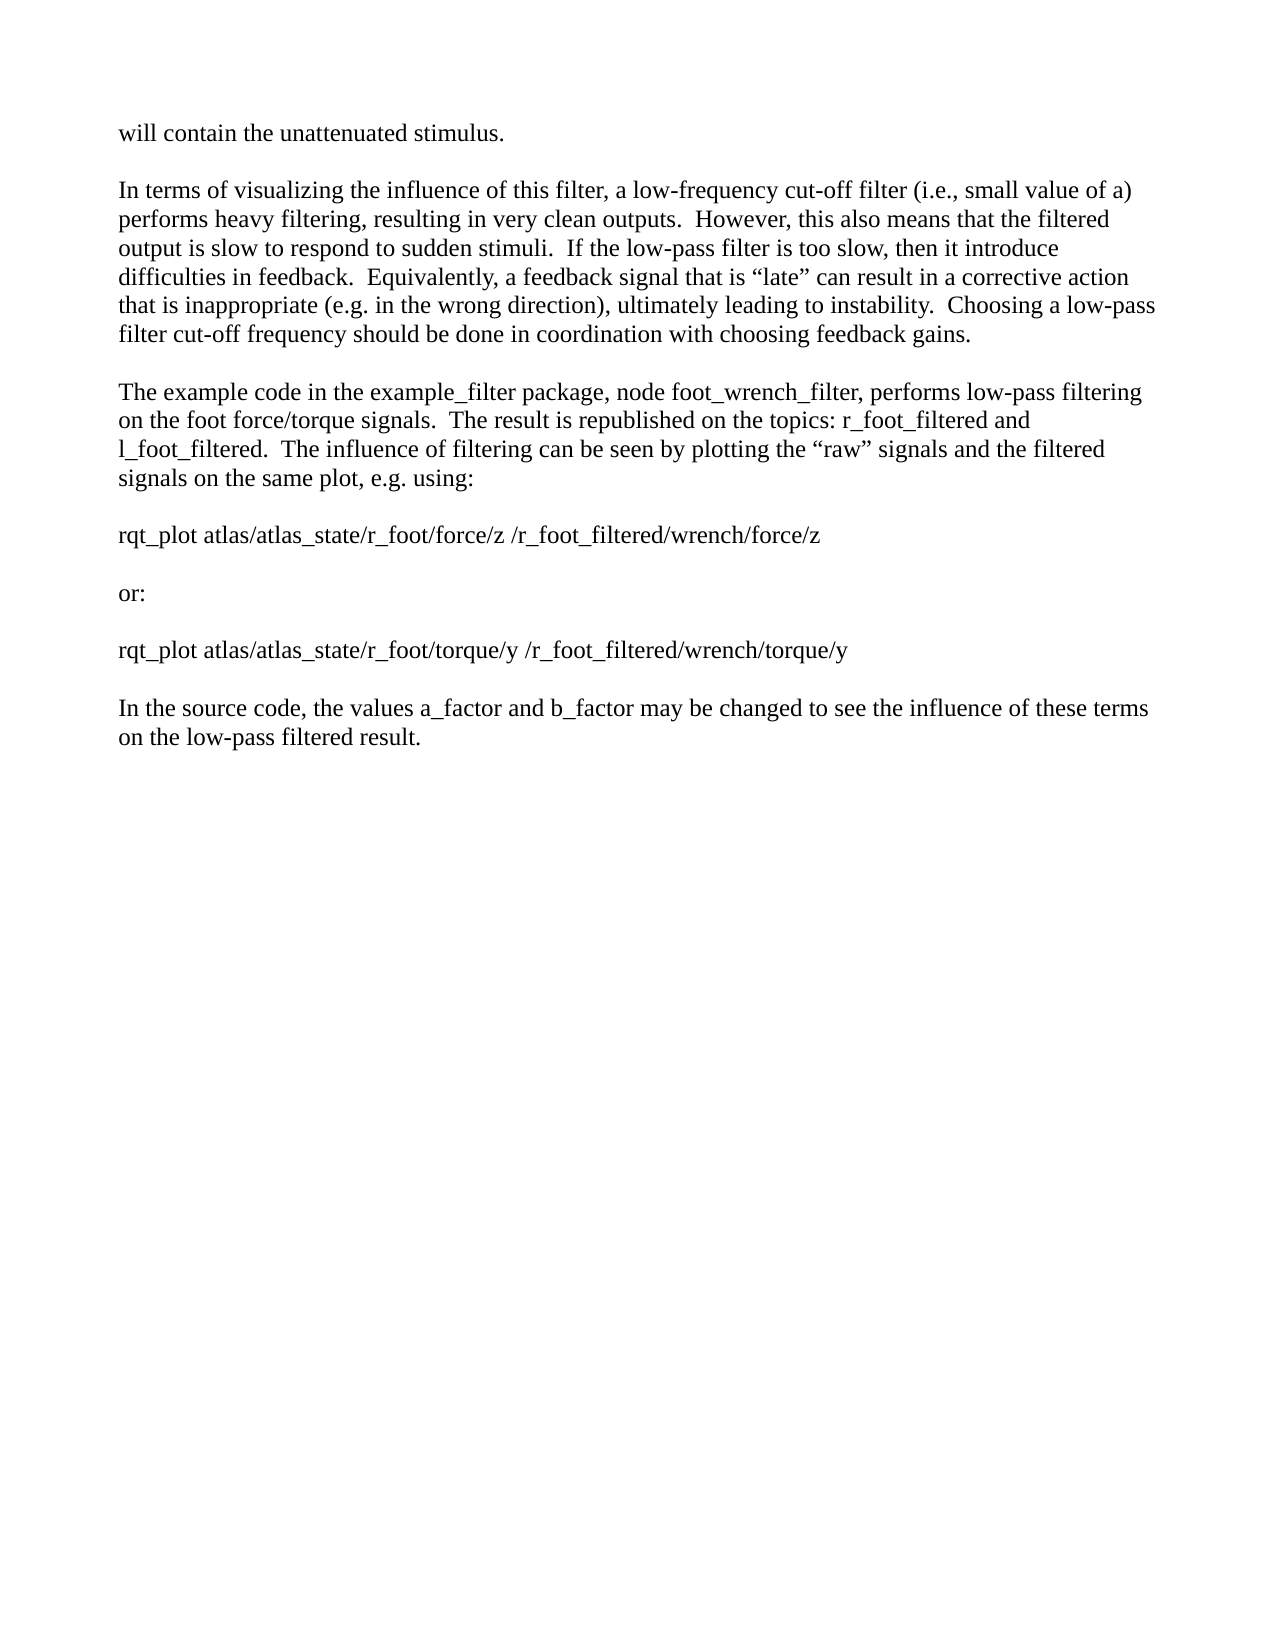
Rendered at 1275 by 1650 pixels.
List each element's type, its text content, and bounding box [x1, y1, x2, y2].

text In terms of visualizing the influence of this filter, a low-frequency cut-off filter (i.e., small value of a) performs heavy filtering, resulting in very clean outputs. However, this also means that the filtered output is slow to respond to sudden stimuli. If the low-pass filter is too slow, then it introduce difficulties in feedback. Equivalently, a feedback signal that is “late” can result in a corrective action that is inappropriate (e.g. in the wrong direction), ultimately leading to instability. Choosing a low-pass filter cut-off frequency should be done in coordination with choosing feedback gains. [118, 176, 1157, 348]
text rqt_plot atlas/atlas_state/r_foot/torque/y /r_foot_filtered/wrench/torque/y [118, 636, 1157, 664]
text or: [118, 578, 1157, 607]
text In the source code, the values a_factor and b_factor may be changed to see the influence of these terms on the low-pass filtered result. [118, 693, 1157, 751]
text will contain the unattenuated stimulus. [118, 118, 1157, 147]
text rqt_plot atlas/atlas_state/r_foot/force/z /r_foot_filtered/wrench/force/z [118, 521, 1157, 549]
text The example code in the example_filter package, node foot_wrench_filter, performs low-pass filtering on the foot force/torque signals. The result is republished on the topics: r_foot_filtered and l_foot_filtered. The influence of filtering can be seen by plotting the “raw” signals and the filtered signals on the same plot, e.g. using: [118, 377, 1157, 492]
